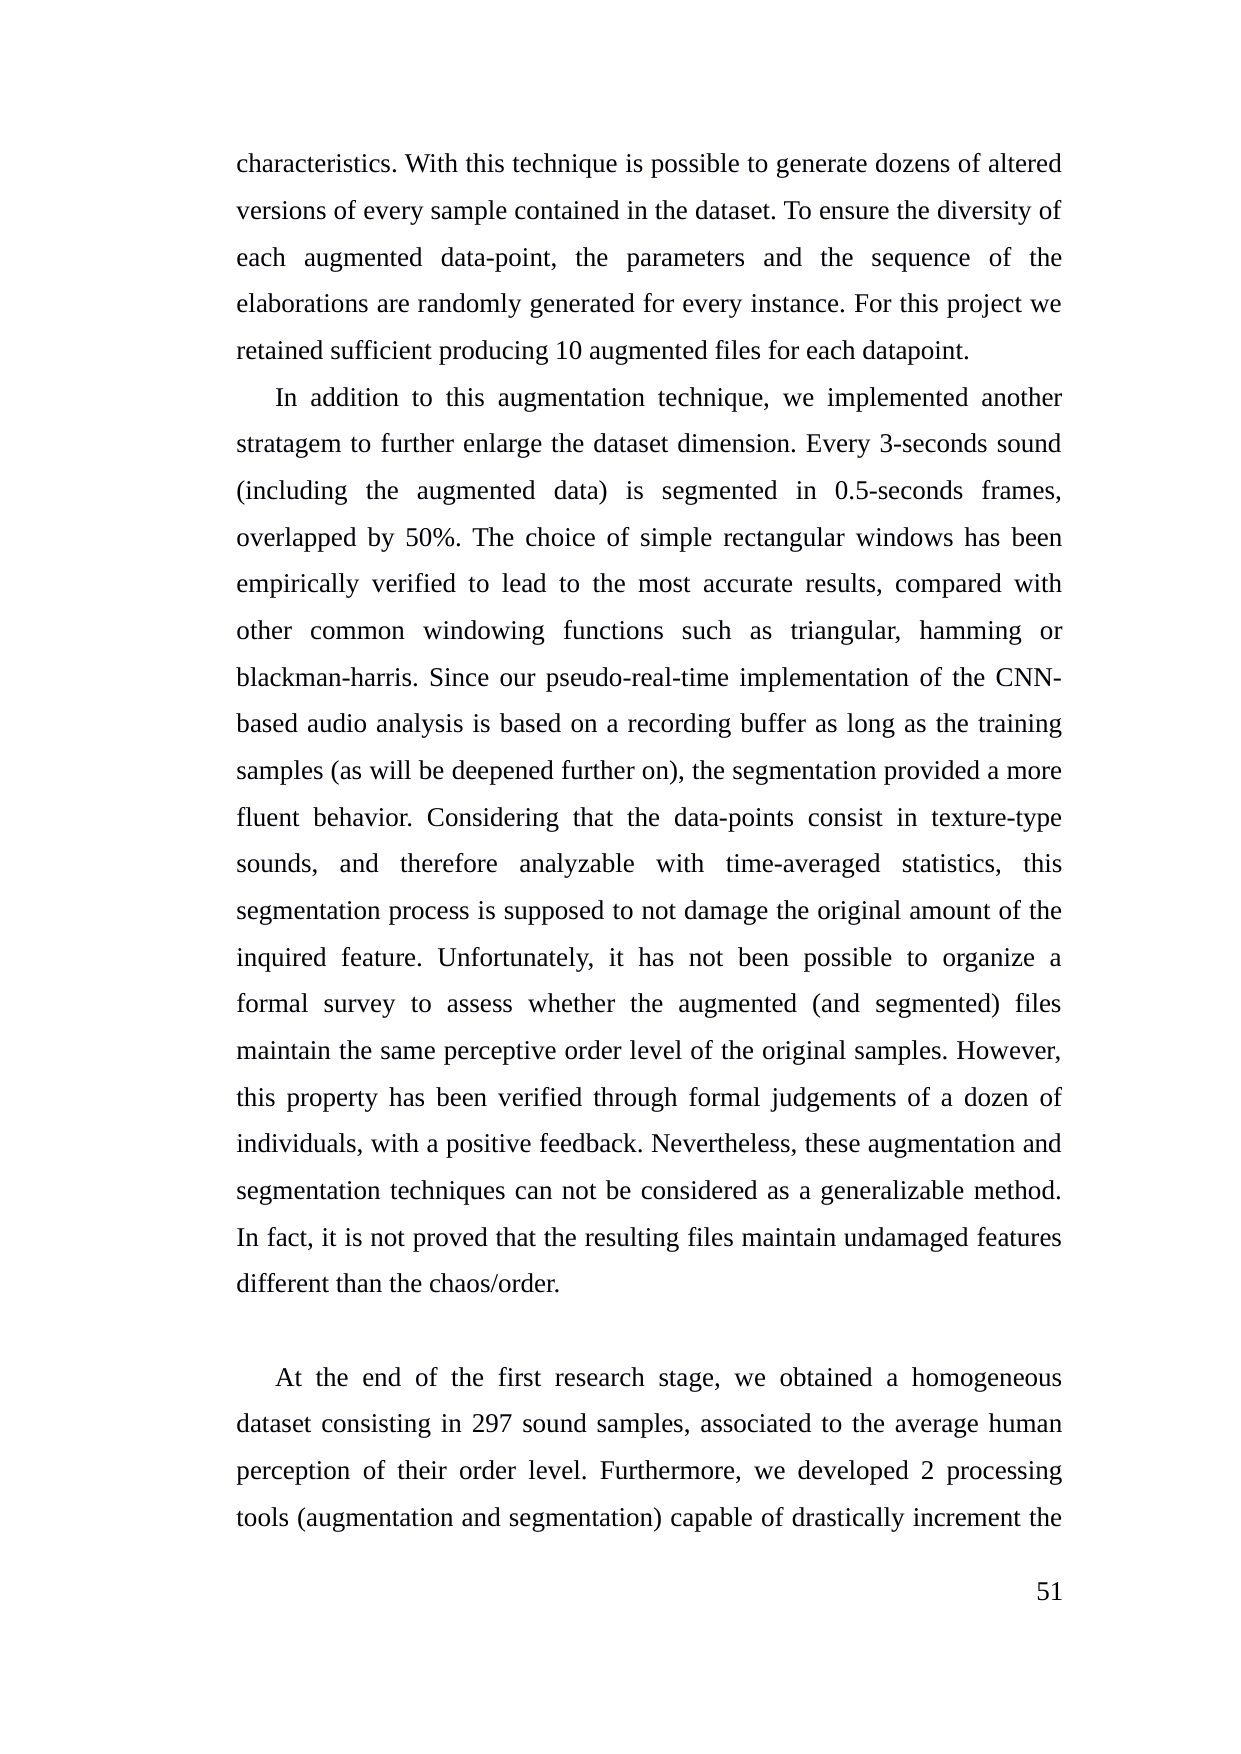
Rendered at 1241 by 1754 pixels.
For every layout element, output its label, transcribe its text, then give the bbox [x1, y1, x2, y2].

text characteristics. With this technique is possible to generate dozens of altered versions of every sample contained in the dataset. To ensure the diversity of each augmented data-point, the parameters and the sequence of the elaborations are randomly generated for every instance. For this project we retained sufficient producing 10 augmented files for each datapoint. [236, 148, 1063, 365]
text At the end of the first research stage, we obtained a homogeneous dataset consisting in 297 sound samples, associated to the average human perception of their order level. Furthermore, we developed 2 processing tools (augmentation and segmentation) capable of drastically increment the [236, 1361, 1063, 1532]
text In addition to this augmentation technique, we implemented another stratagem to further enlarge the dataset dimension. Every 3-seconds sound (including the augmented data) is segmented in 0.5-seconds frames, overlapped by 50%. The choice of simple rectangular windows has been empirically verified to lead to the most accurate results, compared with other common windowing functions such as triangular, hamming or blackman-harris. Since our pseudo-real-time implementation of the CNN-based audio analysis is based on a recording buffer as long as the training samples (as will be deepened further on), the segmentation provided a more fluent behavior. Considering that the data-points consist in texture-type sounds, and therefore analyzable with time-averaged statistics, this segmentation process is supposed to not damage the original amount of the inquired feature. Unfortunately, it has not been possible to organize a formal survey to assess whether the augmented (and segmented) files maintain the same perceptive order level of the original samples. However, this property has been verified through formal judgements of a dozen of individuals, with a positive feedback. Nevertheless, these augmentation and segmentation techniques can not be considered as a generalizable method. In fact, it is not proved that the resulting files maintain undamaged features different than the chaos/order. [236, 381, 1063, 1299]
